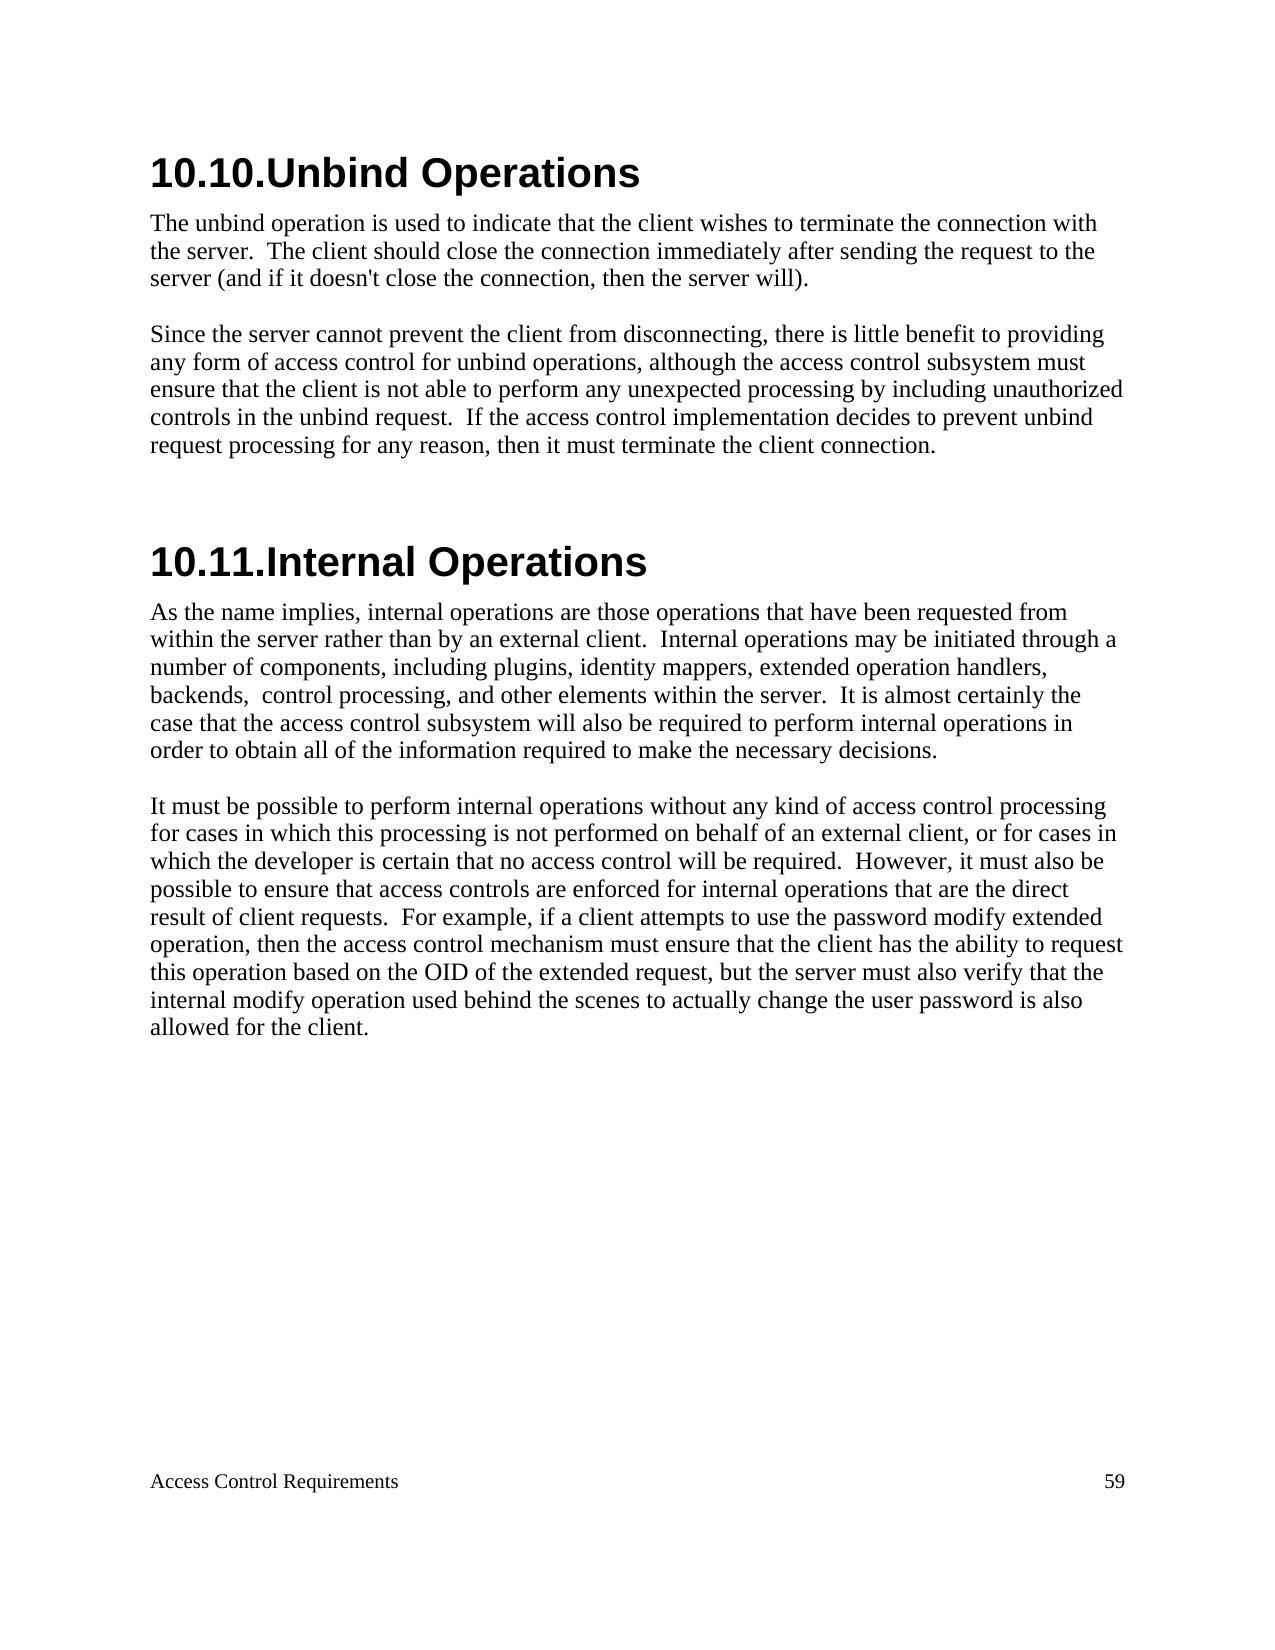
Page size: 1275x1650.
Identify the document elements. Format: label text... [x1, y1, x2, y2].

subtitle Unbind Operations [150, 150, 1125, 197]
text The unbind operation is used to indicate that the client wishes to terminate the connection with the server. The client should close the connection immediately after sending the request to the server (and if it doesn't close the connection, then the server will). [150, 209, 1125, 292]
text Since the server cannot prevent the client from disconnecting, there is little benefit to providing any form of access control for unbind operations, although the access control subsystem must ensure that the client is not able to perform any unexpected processing by including unauthorized controls in the unbind request. If the access control implementation decides to prevent unbind request processing for any reason, then it must terminate the client connection. [150, 320, 1125, 458]
subtitle Internal Operations [150, 539, 1125, 585]
text It must be possible to perform internal operations without any kind of access control processing for cases in which this processing is not performed on behalf of an external client, or for cases in which the developer is certain that no access control will be required. However, it must also be possible to ensure that access controls are enforced for internal operations that are the direct result of client requests. For example, if a client attempts to use the password modify extended operation, then the access control mechanism must ensure that the client has the ability to request this operation based on the OID of the extended request, but the server must also verify that the internal modify operation used behind the scenes to actually change the user password is also allowed for the client. [150, 792, 1125, 1041]
text As the name implies, internal operations are those operations that have been requested from within the server rather than by an external client. Internal operations may be initiated through a number of components, including plugins, identity mappers, extended operation handlers, backends, control processing, and other elements within the server. It is almost certainly the case that the access control subsystem will also be required to perform internal operations in order to obtain all of the information required to make the necessary decisions. [150, 598, 1125, 764]
